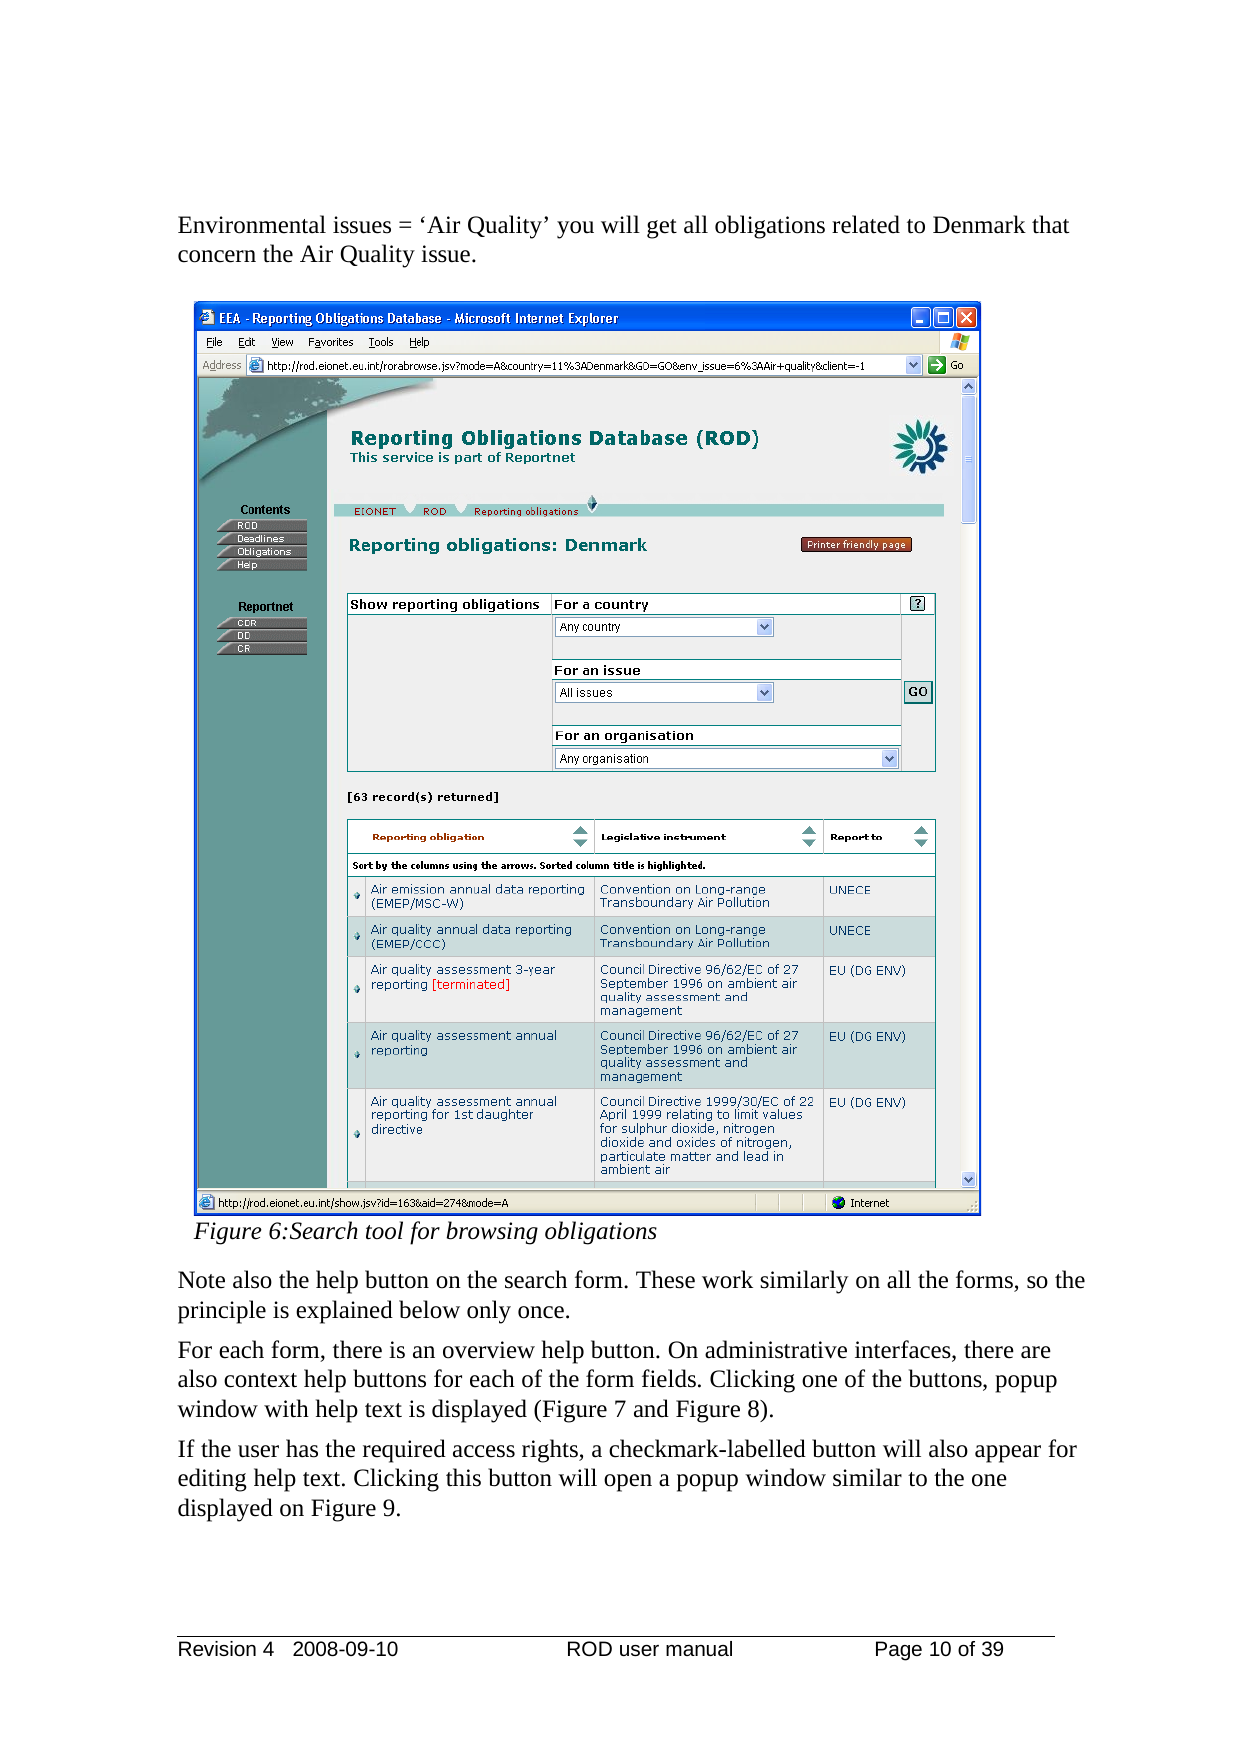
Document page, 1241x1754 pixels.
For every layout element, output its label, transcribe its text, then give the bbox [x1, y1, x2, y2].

text If the user has the required access rights, a checkmark-labelled button will also appear for editing help text. Clicking this button will open a popup window similar to the one displayed on Figure 9. [177, 1434, 1092, 1521]
text For each form, there is an overview help button. On administrative interfaces, there are also context help buttons for each of the form fields. Clicking one of the buttons, popup window with help text is displayed (Figure 7 and Figure 8). [177, 1335, 1092, 1422]
text Note also the help button on the search form. These work similarly on all the forms, so the principle is explained below only once. [177, 1265, 1092, 1323]
text Figure 6:Search tool for browsing obligations [194, 1216, 981, 1244]
text Environmental issues = ‘Air Quality’ you will get all obligations related to Denmark that concern the Air Quality issue. [177, 210, 1092, 268]
picture [193, 301, 982, 1216]
